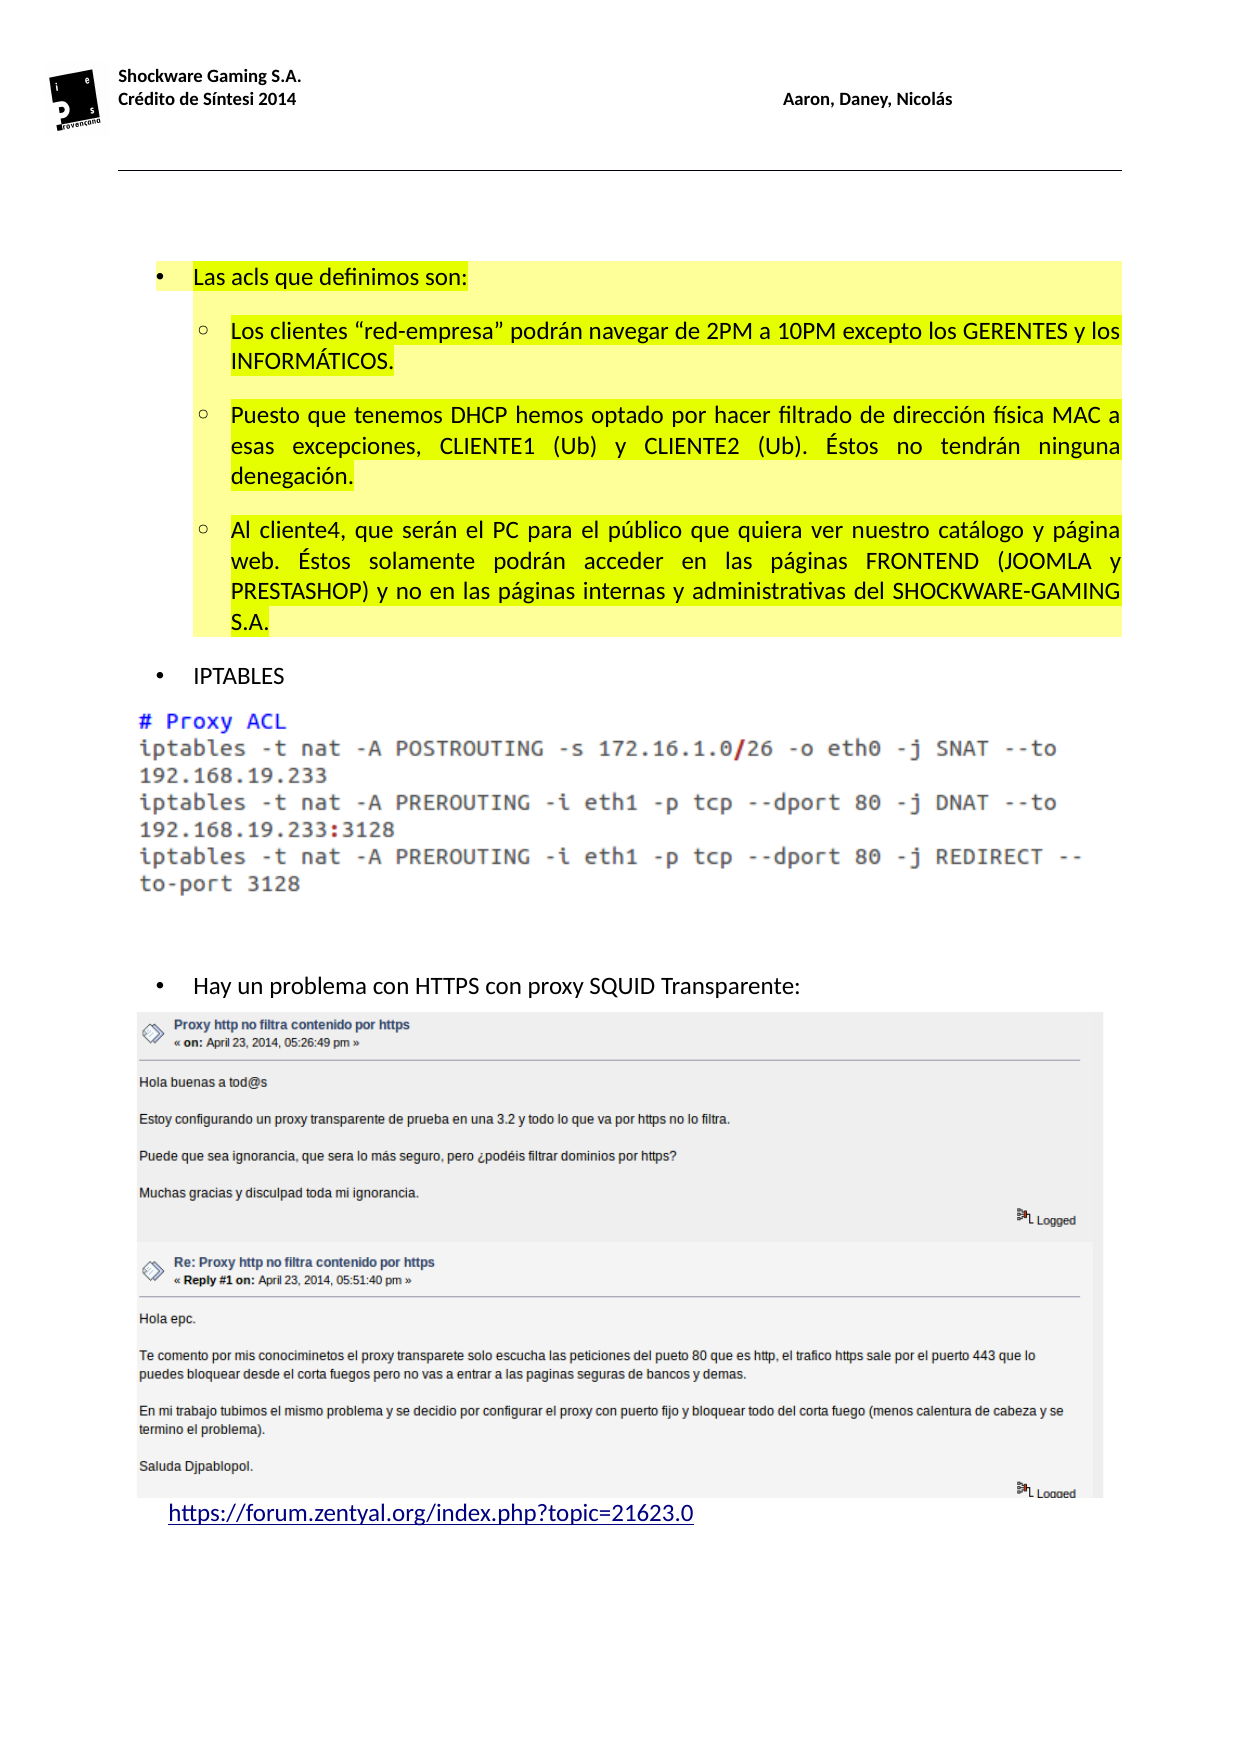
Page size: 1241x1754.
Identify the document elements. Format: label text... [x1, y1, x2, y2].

list Puesto que tenemos DHCP hemos optado por hacer filtrado de dirección física MAC a esas excepciones, CLIENTE1 (Ub) y CLIENTE2 (Ub). Éstos no tendrán ninguna denegación. [193, 399, 1122, 491]
text https://forum.zentyal.org/index.php?topic=21623.0 [118, 1024, 1122, 1528]
picture [136, 702, 1104, 971]
list Los clientes “red-empresa” podrán navegar de 2PM a 10PM excepto los GERENTES y los INFORMÁTICOS. [193, 315, 1122, 376]
picture [43, 62, 110, 136]
list Las acls que definimos son: [156, 261, 1122, 291]
picture [136, 1012, 1104, 1498]
list Al cliente4, que serán el PC para el público que quiera ver nuestro catálogo y página web. Éstos solamente podrán acceder en las páginas FRONTEND (JOOMLA y PRESTASHOP) y no en las páginas internas y administrativas del SHOCKWARE-GAMING S.A. [193, 514, 1122, 637]
list Hay un problema con HTTPS con proxy SQUID Transparente: [156, 714, 1122, 1001]
list IPTABLES [156, 660, 1122, 691]
